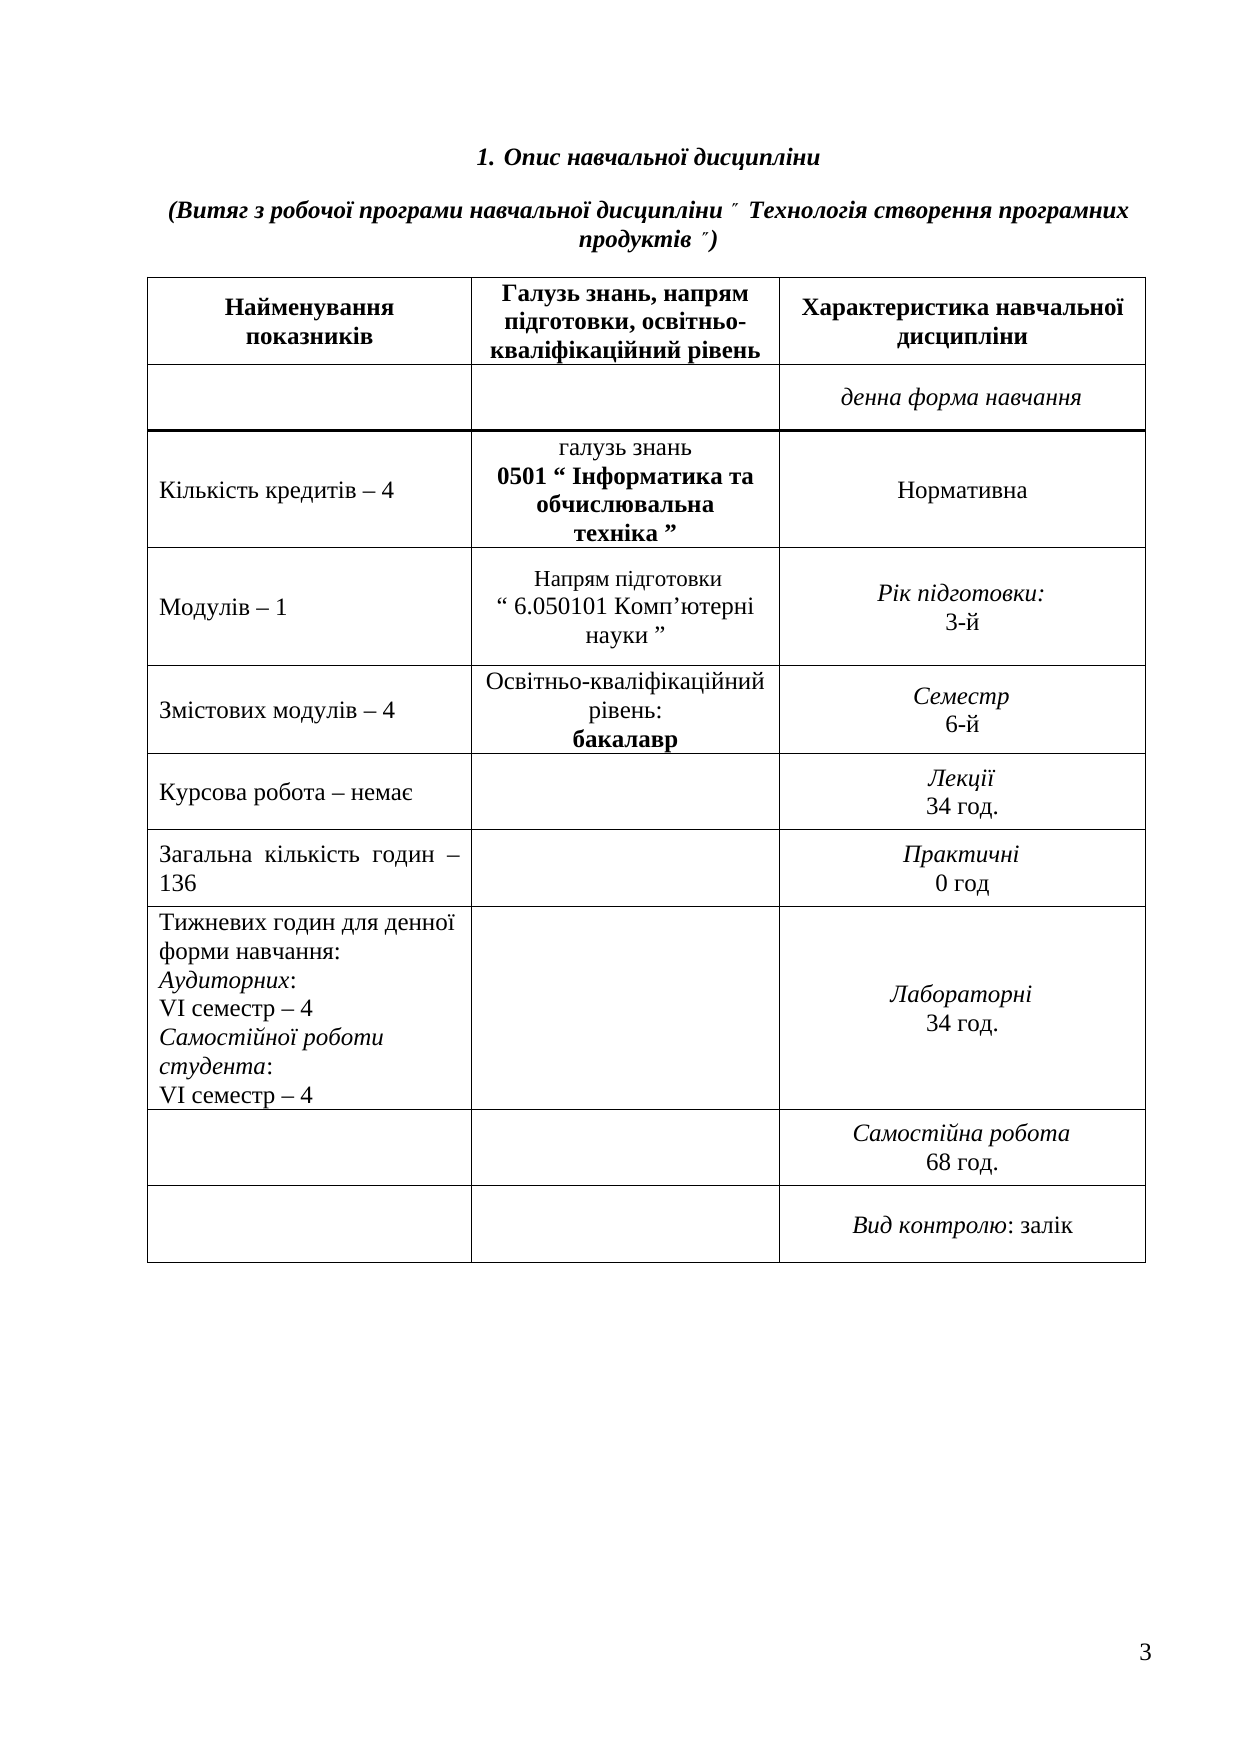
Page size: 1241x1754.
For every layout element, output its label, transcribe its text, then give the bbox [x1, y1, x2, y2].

table_cell Лабораторні 34 год. [780, 907, 1145, 1108]
table_cell Рік підготовки: 3-й [780, 548, 1145, 665]
table_cell Кількість кредитів – 4 [148, 432, 471, 547]
table_cell Курсова робота – немає [148, 754, 471, 829]
table_cell Освітньо-кваліфікаційний рівень: бакалавр [472, 666, 779, 753]
table_header Характеристика навчальної дисципліни [780, 278, 1145, 364]
table_cell [148, 1186, 471, 1262]
table_cell Лекції 34 год. [780, 754, 1145, 829]
table_cell Змістових модулів – 4 [148, 666, 471, 753]
table_cell Семестр 6-й [780, 666, 1145, 753]
table_header Найменування показників [148, 278, 471, 364]
table_cell Тижневих годин для денної форми навчання: Аудиторних: VI семестр – 4 Самостійної роботи студента: VI семестр – 4 [148, 907, 471, 1108]
table_cell [472, 907, 779, 1108]
table_cell Практичні 0 год [780, 830, 1145, 906]
table_cell галузь знань 0501 “ Інформатика та обчислювальна техніка ” [472, 432, 779, 547]
text (Витяг з робочої програми навчальної дисципліни  Технологія створення програмних продуктів ) [148, 195, 1152, 252]
table_header Галузь знань, напрям підготовки, освітньо-кваліфікаційний рівень [472, 278, 779, 364]
table_cell [472, 1186, 779, 1262]
table_cell [472, 830, 779, 906]
table_cell [472, 1110, 779, 1185]
subtitle 1. Опис навчальної дисципліни [148, 142, 1152, 171]
table_cell [472, 365, 779, 429]
table_cell [148, 1110, 471, 1185]
table_cell Вид контролю: залік [780, 1186, 1145, 1262]
table_cell Модулів – 1 [148, 548, 471, 665]
table_cell денна форма навчання [780, 365, 1145, 429]
table_cell [472, 754, 779, 829]
table_cell Загальна кількість годин – 136 [148, 830, 471, 906]
table_cell Напрям підготовки “ 6.050101 Комп’ютерні науки ” [472, 548, 779, 665]
table_cell [148, 365, 471, 429]
table_cell Самостійна робота 68 год. [780, 1110, 1145, 1185]
table_cell Нормативна [780, 432, 1145, 547]
